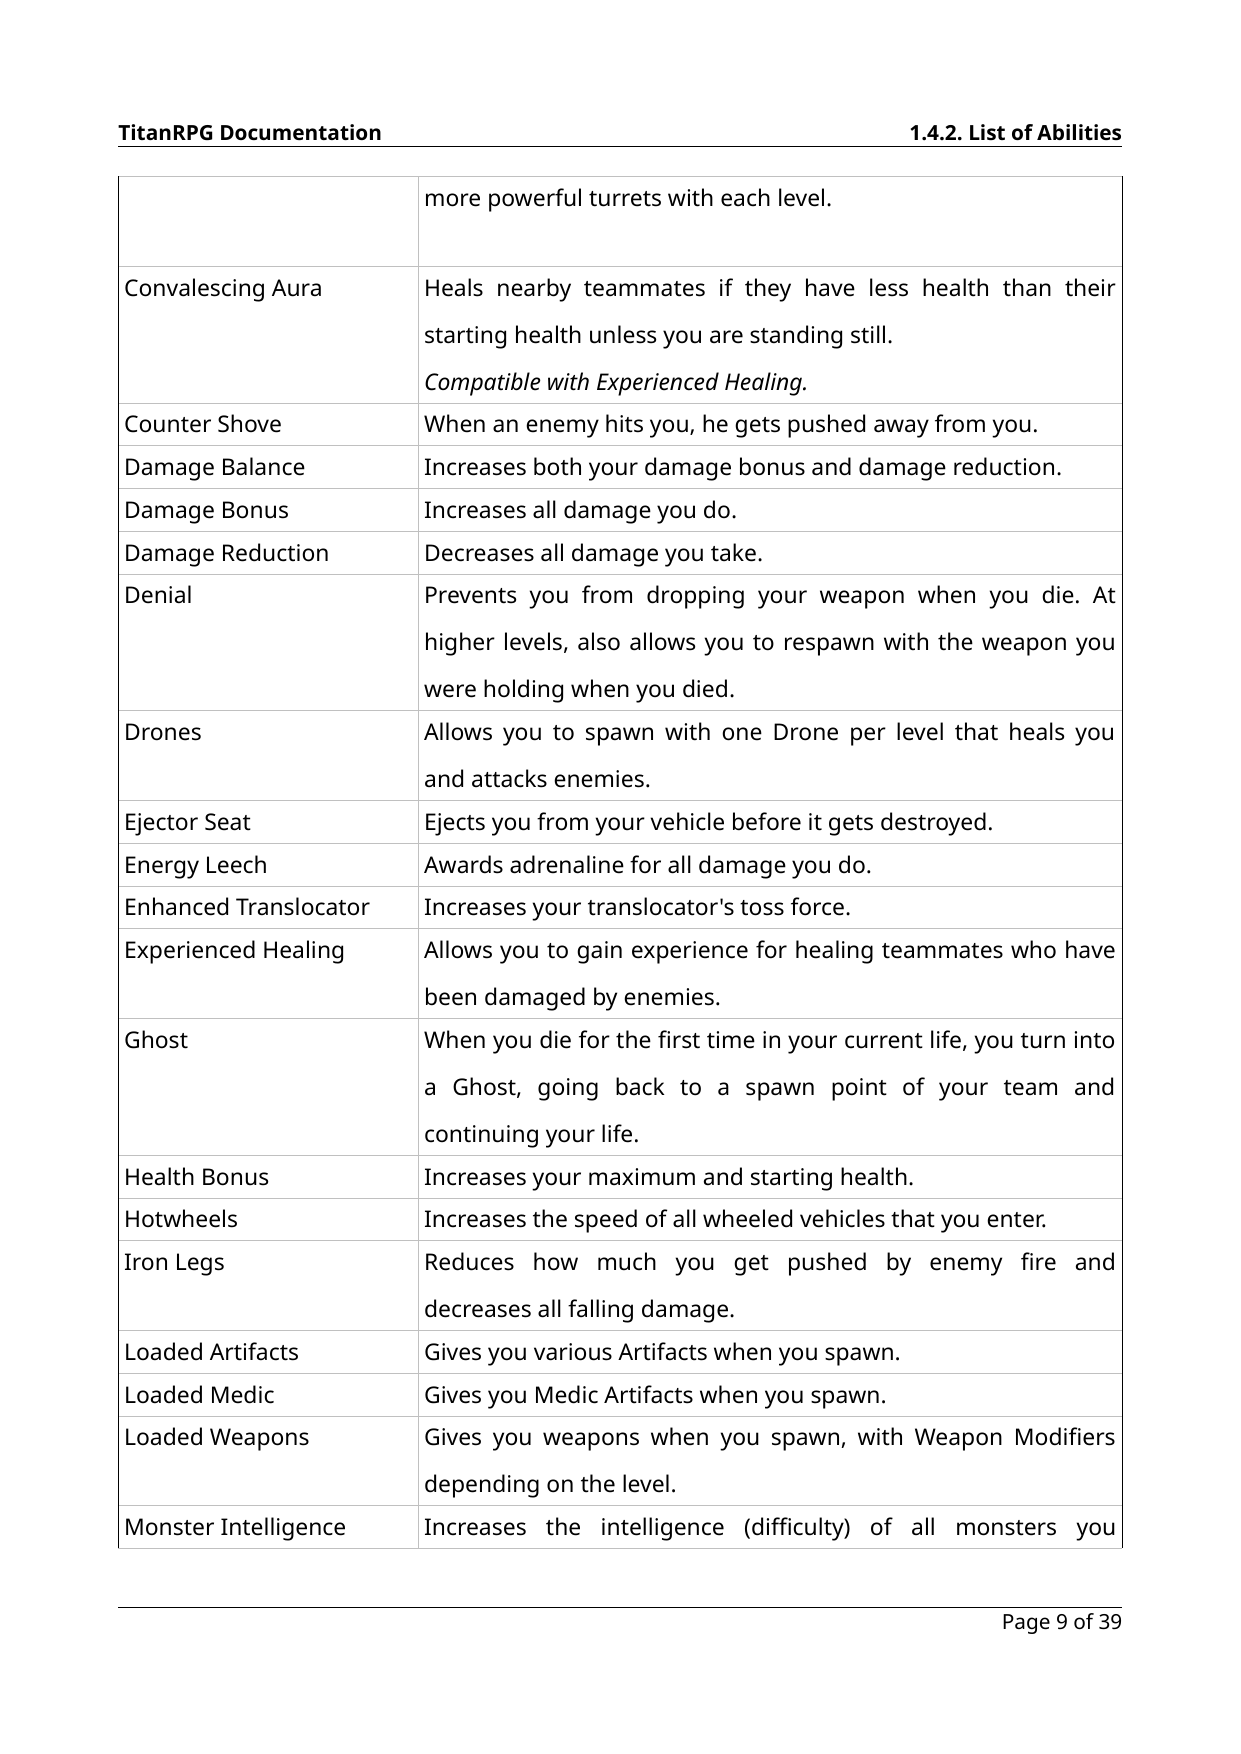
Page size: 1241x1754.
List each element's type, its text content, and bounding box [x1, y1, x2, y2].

table_cell Damage Reduction [119, 532, 418, 574]
table_cell Allows you to gain experience for healing teammates who have been damaged by enemies. [419, 929, 1122, 1018]
table_cell Health Bonus [119, 1156, 418, 1197]
table_cell Gives you various Artifacts when you spawn. [419, 1331, 1122, 1373]
table_cell Iron Legs [119, 1241, 418, 1330]
table_cell Ejects you from your vehicle before it gets destroyed. [419, 801, 1122, 843]
table_cell Increases the speed of all wheeled vehicles that you enter. [419, 1199, 1122, 1240]
table_cell Prevents you from dropping your weapon when you die. At higher levels, also allows you to respawn with the weapon you were holding when you died. [419, 575, 1122, 710]
table_cell Hotwheels [119, 1199, 418, 1240]
table_cell Denial [119, 575, 418, 710]
table_cell Decreases all damage you take. [419, 532, 1122, 574]
table_cell Convalescing Aura [119, 267, 418, 402]
table_cell Allows you to spawn with one Drone per level that heals you and attacks enemies. [419, 711, 1122, 800]
table_cell Loaded Artifacts [119, 1331, 418, 1373]
table_cell Drones [119, 711, 418, 800]
table_cell Damage Balance [119, 446, 418, 488]
table_cell Energy Leech [119, 844, 418, 886]
table_cell Monster Intelligence [119, 1506, 418, 1548]
table_cell [119, 177, 418, 266]
table_cell When you die for the first time in your current life, you turn into a Ghost, going back to a spawn point of your team and continuing your life. [419, 1019, 1122, 1154]
table_cell Increases your maximum and starting health. [419, 1156, 1122, 1197]
table_cell Counter Shove [119, 404, 418, 445]
table_cell Loaded Medic [119, 1374, 418, 1416]
table_cell When an enemy hits you, he gets pushed away from you. [419, 404, 1122, 445]
table_cell Reduces how much you get pushed by enemy fire and decreases all falling damage. [419, 1241, 1122, 1330]
table_cell Ghost [119, 1019, 418, 1154]
table_cell Damage Bonus [119, 489, 418, 531]
table_cell Increases all damage you do. [419, 489, 1122, 531]
table_cell Gives you Medic Artifacts when you spawn. [419, 1374, 1122, 1416]
table_cell Increases your translocator's toss force. [419, 887, 1122, 928]
table_cell Experienced Healing [119, 929, 418, 1018]
table_cell Loaded Weapons [119, 1417, 418, 1505]
table_cell Increases the intelligence (difficulty) of all monsters you [419, 1506, 1122, 1548]
table_cell Increases both your damage bonus and damage reduction. [419, 446, 1122, 488]
table_cell Ejector Seat [119, 801, 418, 843]
table_cell Awards adrenaline for all damage you do. [419, 844, 1122, 886]
table_cell Heals nearby teammates if they have less health than their starting health unless you are standing still. Compatible with Experienced Healing. [419, 267, 1122, 402]
table_cell more powerful turrets with each level. [419, 177, 1122, 266]
table_cell Gives you weapons when you spawn, with Weapon Modifiers depending on the level. [419, 1417, 1122, 1505]
table_cell Enhanced Translocator [119, 887, 418, 928]
